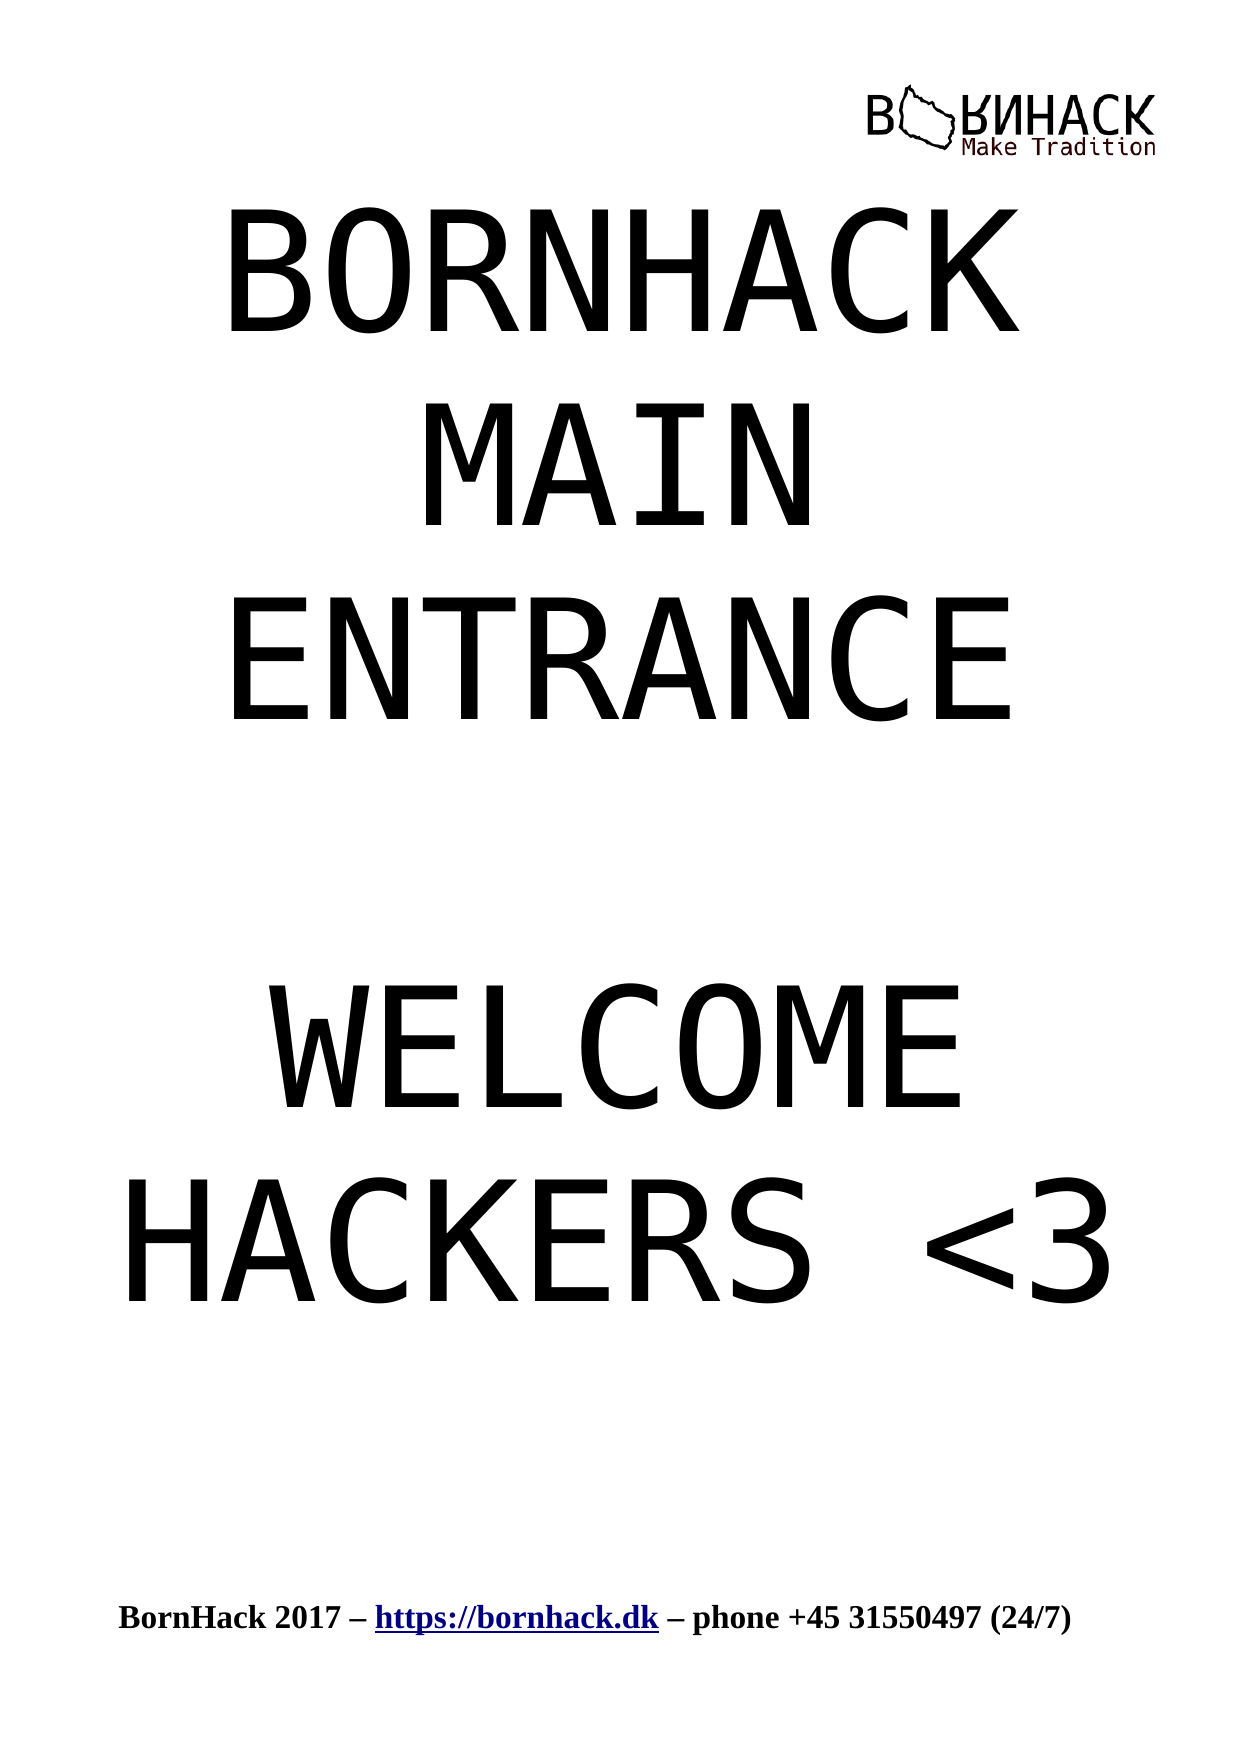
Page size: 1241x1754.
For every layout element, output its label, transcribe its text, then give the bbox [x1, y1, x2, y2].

text HACKERS <3 [118, 1147, 1122, 1341]
text WELCOME [118, 953, 1122, 1147]
picture [852, 82, 1169, 166]
text MAIN ENTRANCE [118, 370, 1122, 758]
text BORNHACK [118, 176, 1122, 370]
